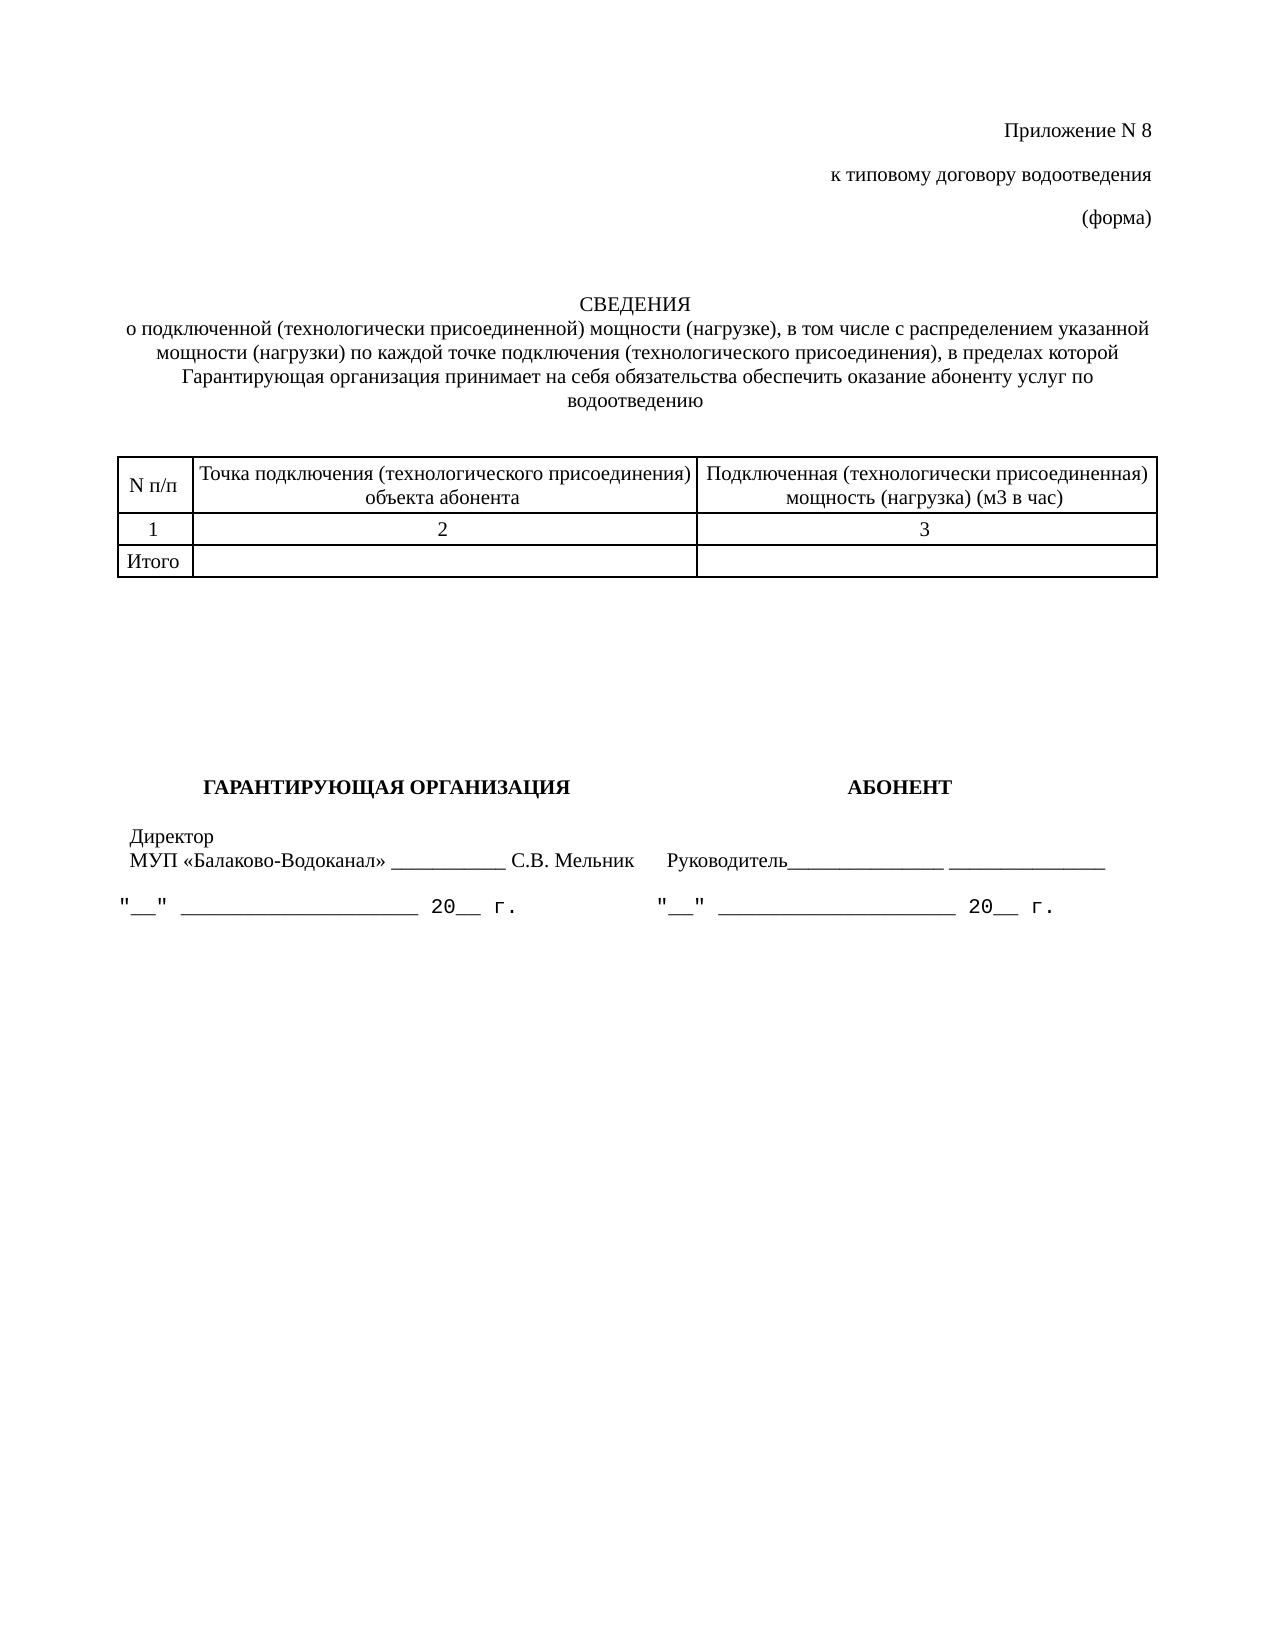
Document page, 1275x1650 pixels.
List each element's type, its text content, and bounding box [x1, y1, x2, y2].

table_cell [698, 546, 1156, 576]
table_header Точка подключения (технологического присоединения) объекта абонента [194, 458, 696, 512]
table_cell Директор МУП «Балаково-Водоканал» ___________ С.В. Мельник [118, 824, 655, 897]
table_cell Итого [119, 546, 192, 576]
text "__" ___________________ 20__ г. "__" ___________________ 20__ г. [118, 897, 1157, 920]
table_header АБОНЕНТ [655, 775, 1144, 824]
table_header Подключенная (технологически присоединенная) мощность (нагрузка) (м3 в час) [698, 458, 1156, 512]
table_cell 3 [698, 514, 1156, 544]
text к типовому договору водоотведения [118, 162, 1157, 186]
text Приложение N 8 [118, 118, 1157, 142]
table_cell [194, 546, 696, 576]
table_header СВЕДЕНИЯ о подключенной (технологически присоединенной) мощности (нагрузке), в том числе с распределением указанной мощности (нагрузки) по каждой точке подключения (технологического присоединения), в пределах которой Гарантирующая организация принимает на себя обязательства обеспечить оказание абоненту услуг по водоотведению [118, 292, 1157, 412]
table_cell Руководитель_______________ _______________ [655, 824, 1144, 897]
table_cell 2 [194, 514, 696, 544]
text (форма) [118, 205, 1157, 229]
table_cell 1 [119, 514, 192, 544]
table_header ГАРАНТИРУЮЩАЯ ОРГАНИЗАЦИЯ [118, 775, 655, 824]
table_header N п/п [119, 458, 192, 512]
